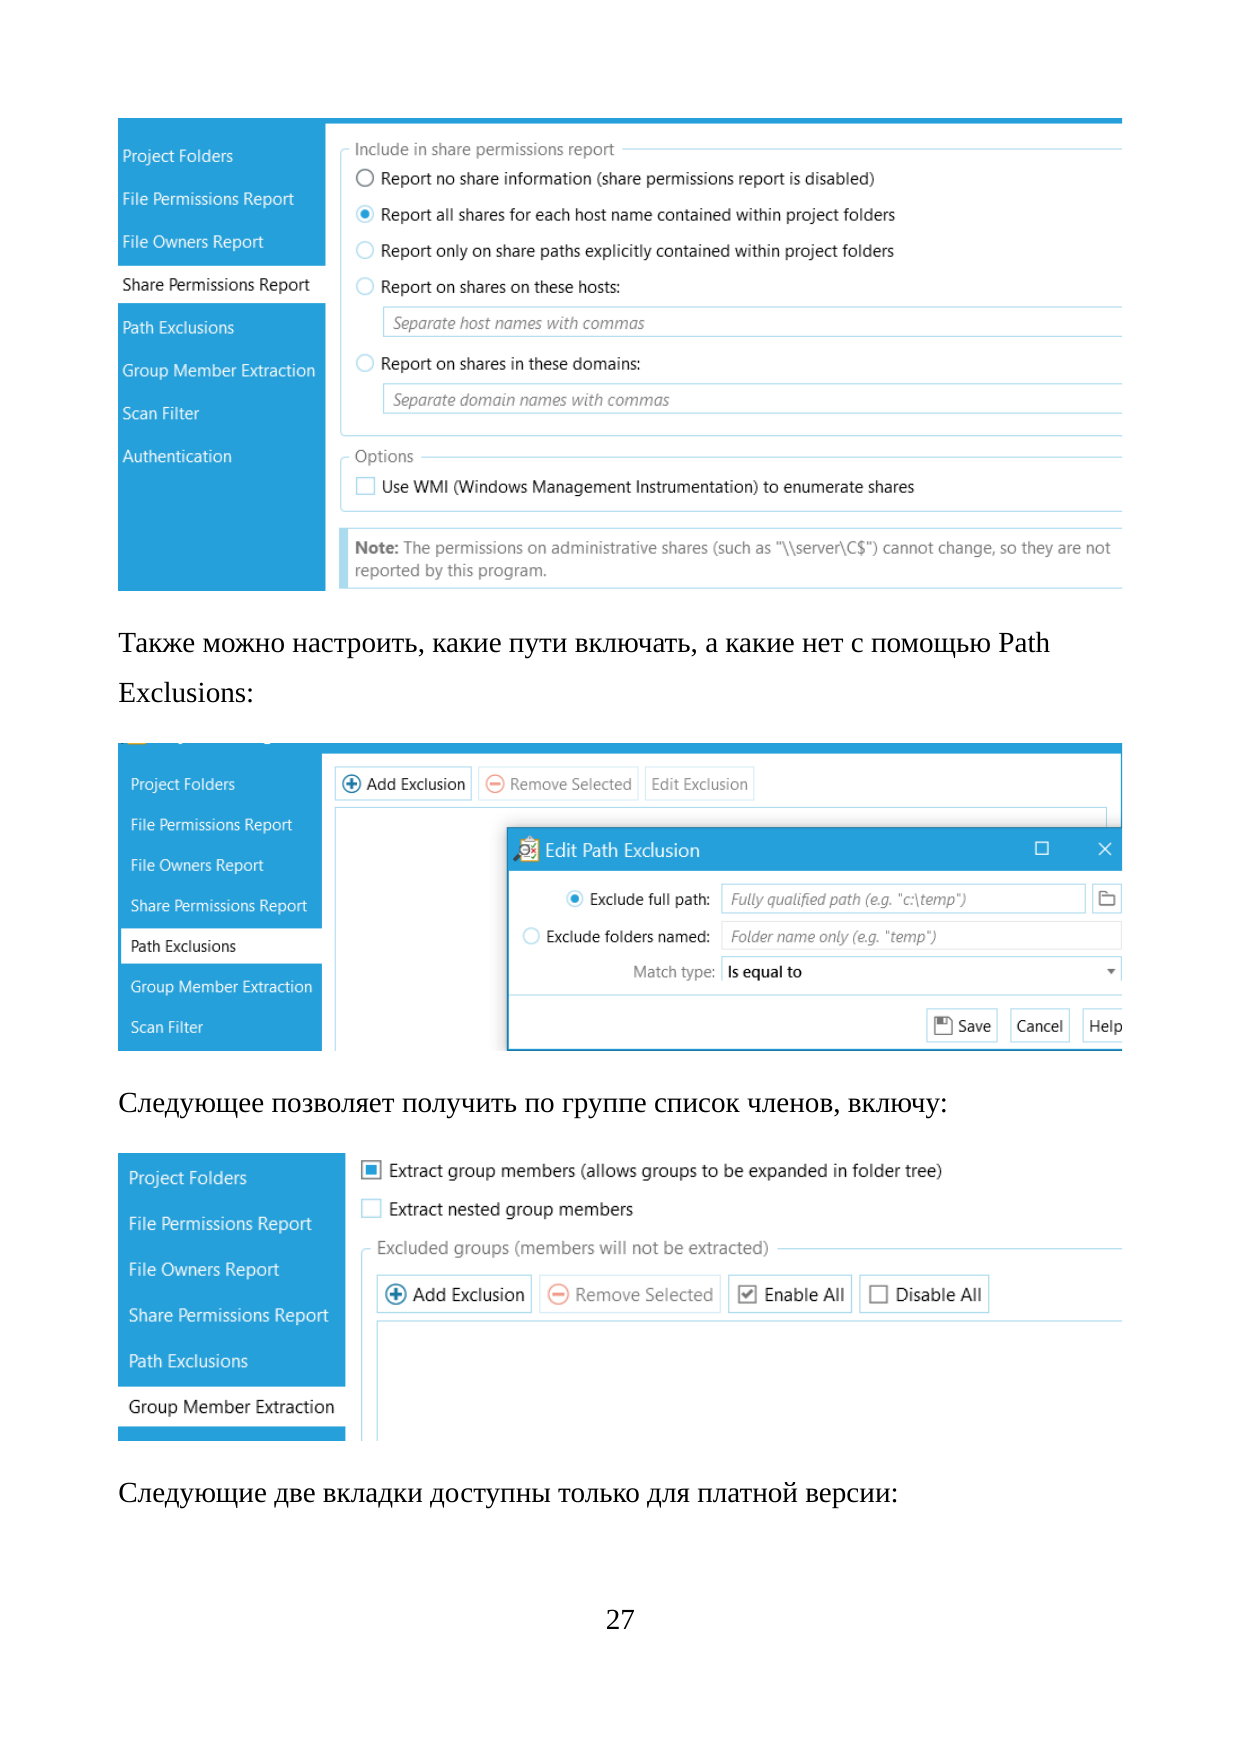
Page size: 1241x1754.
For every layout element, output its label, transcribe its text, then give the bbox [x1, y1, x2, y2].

text Следующее позволяет получить по группе список членов, включу: [118, 1085, 1122, 1119]
picture [118, 118, 1123, 591]
picture [118, 1153, 1123, 1441]
text Следующие две вкладки доступны только для платной версии: [118, 1476, 1122, 1509]
picture [118, 743, 1123, 1051]
text Также можно настроить, какие пути включать, а какие нет с помощью Path Exclusions: [118, 625, 1122, 709]
